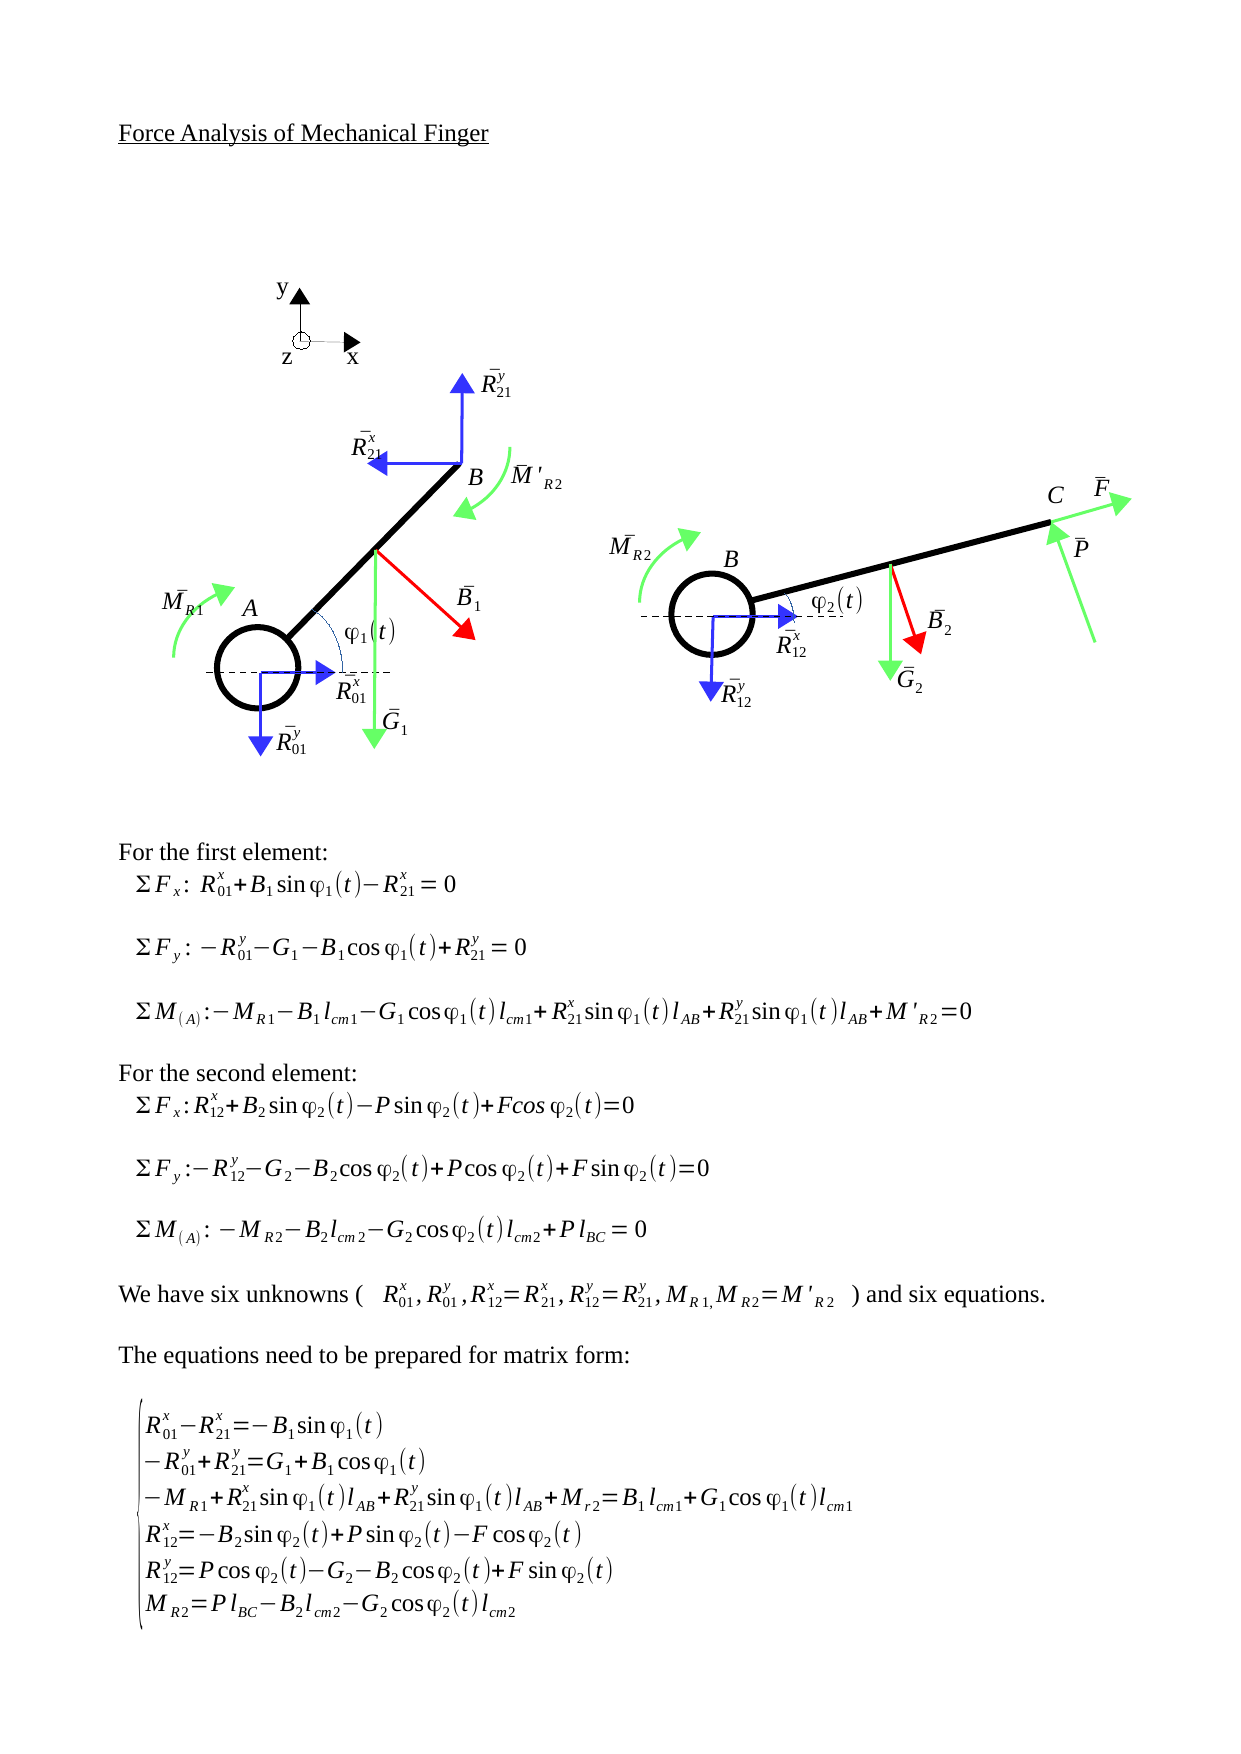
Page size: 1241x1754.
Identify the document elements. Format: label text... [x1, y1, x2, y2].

text We have six unknowns () and six equations. [118, 1276, 1122, 1311]
text The equations need to be prepared for matrix form: [118, 1340, 1122, 1368]
text For the second element: [118, 1058, 1122, 1087]
text For the first element: [118, 837, 1122, 866]
text Force Analysis of Mechanical Finger [118, 118, 1122, 147]
